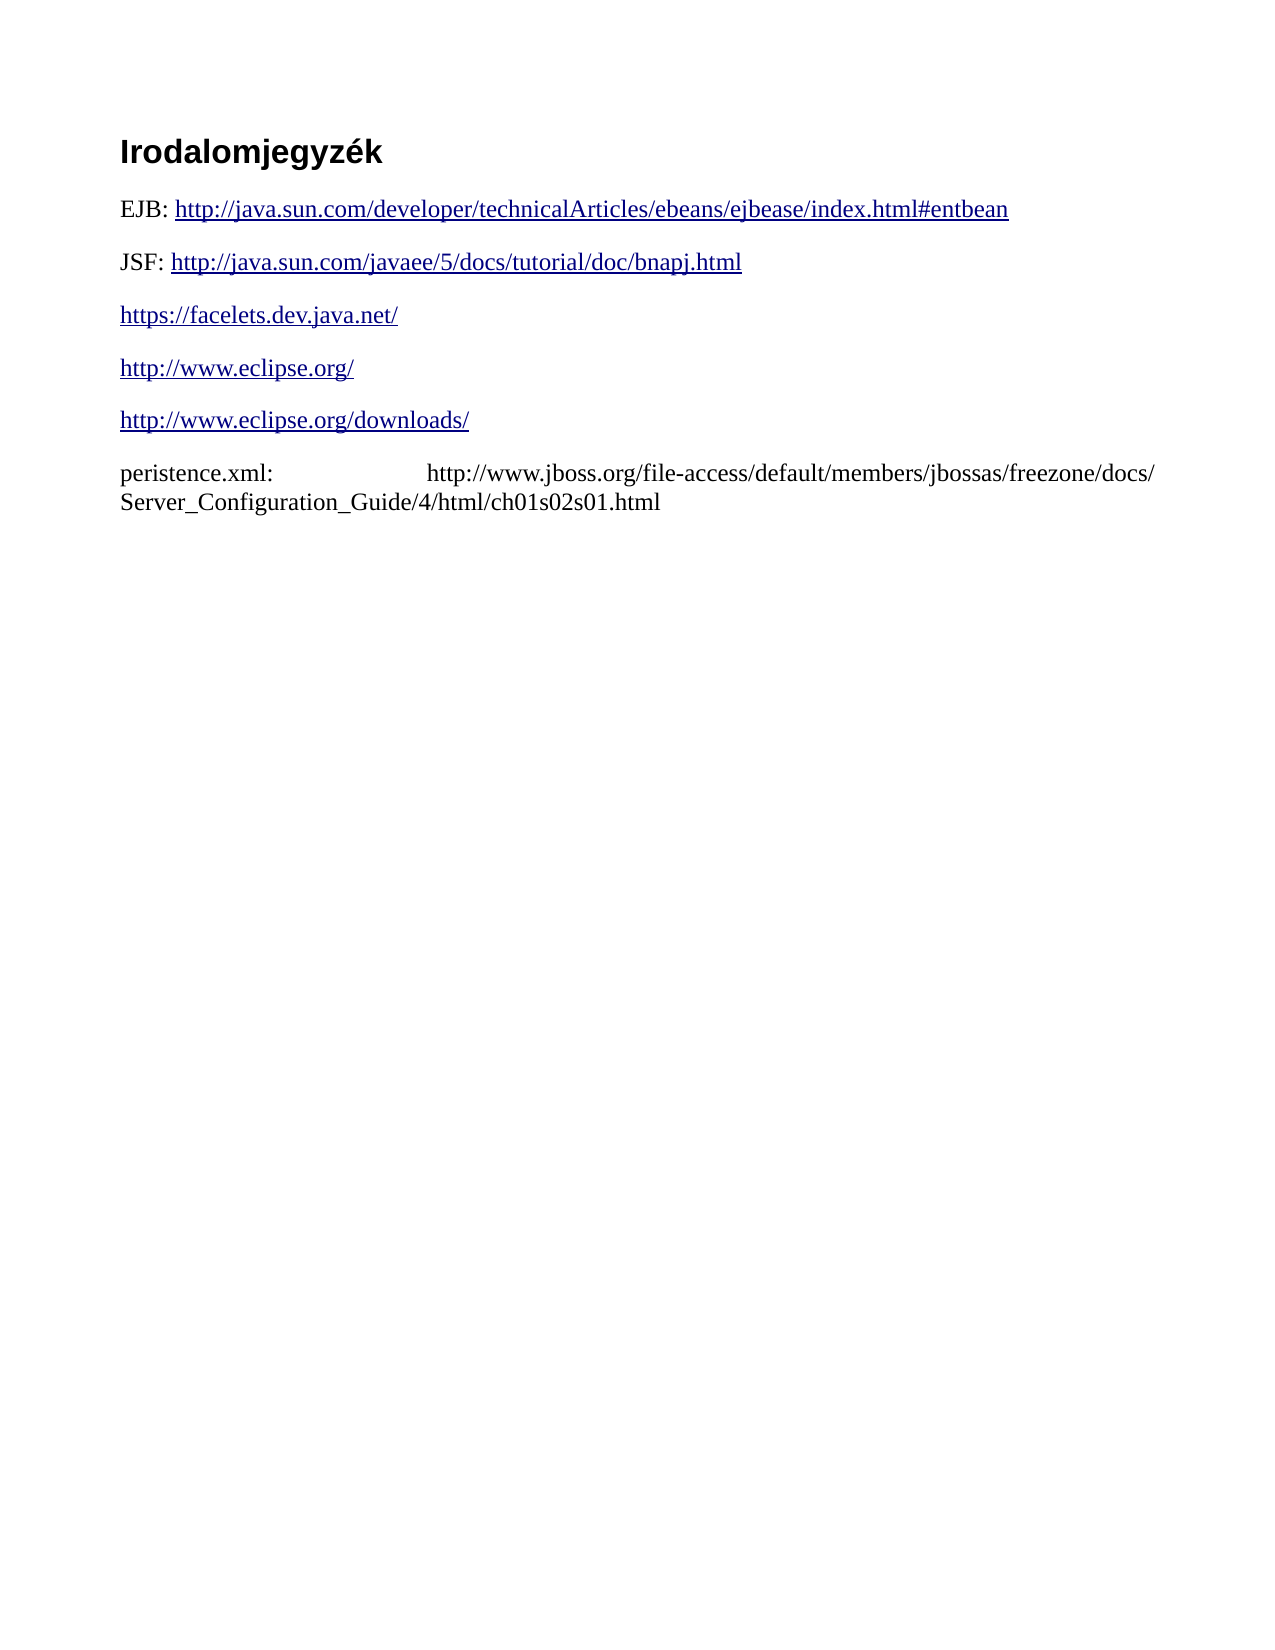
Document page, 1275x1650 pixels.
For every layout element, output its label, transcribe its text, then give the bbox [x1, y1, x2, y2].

text https://facelets.dev.java.net/ [120, 300, 1155, 329]
text http://www.eclipse.org/downloads/ [120, 405, 1155, 434]
text JSF: http://java.sun.com/javaee/5/docs/tutorial/doc/bnapj.html [120, 247, 1155, 276]
text EJB: http://java.sun.com/developer/technicalArticles/ebeans/ejbease/index.html#entbean [120, 194, 1155, 223]
subtitle Irodalomjegyzék [120, 132, 1155, 171]
text http://www.eclipse.org/ [120, 353, 1155, 381]
text peristence.xml: http://www.jboss.org/file-access/default/members/jbossas/freezone/docs/Server_Configuration_Guide/4/html/ch01s02s01.html [120, 458, 1155, 516]
